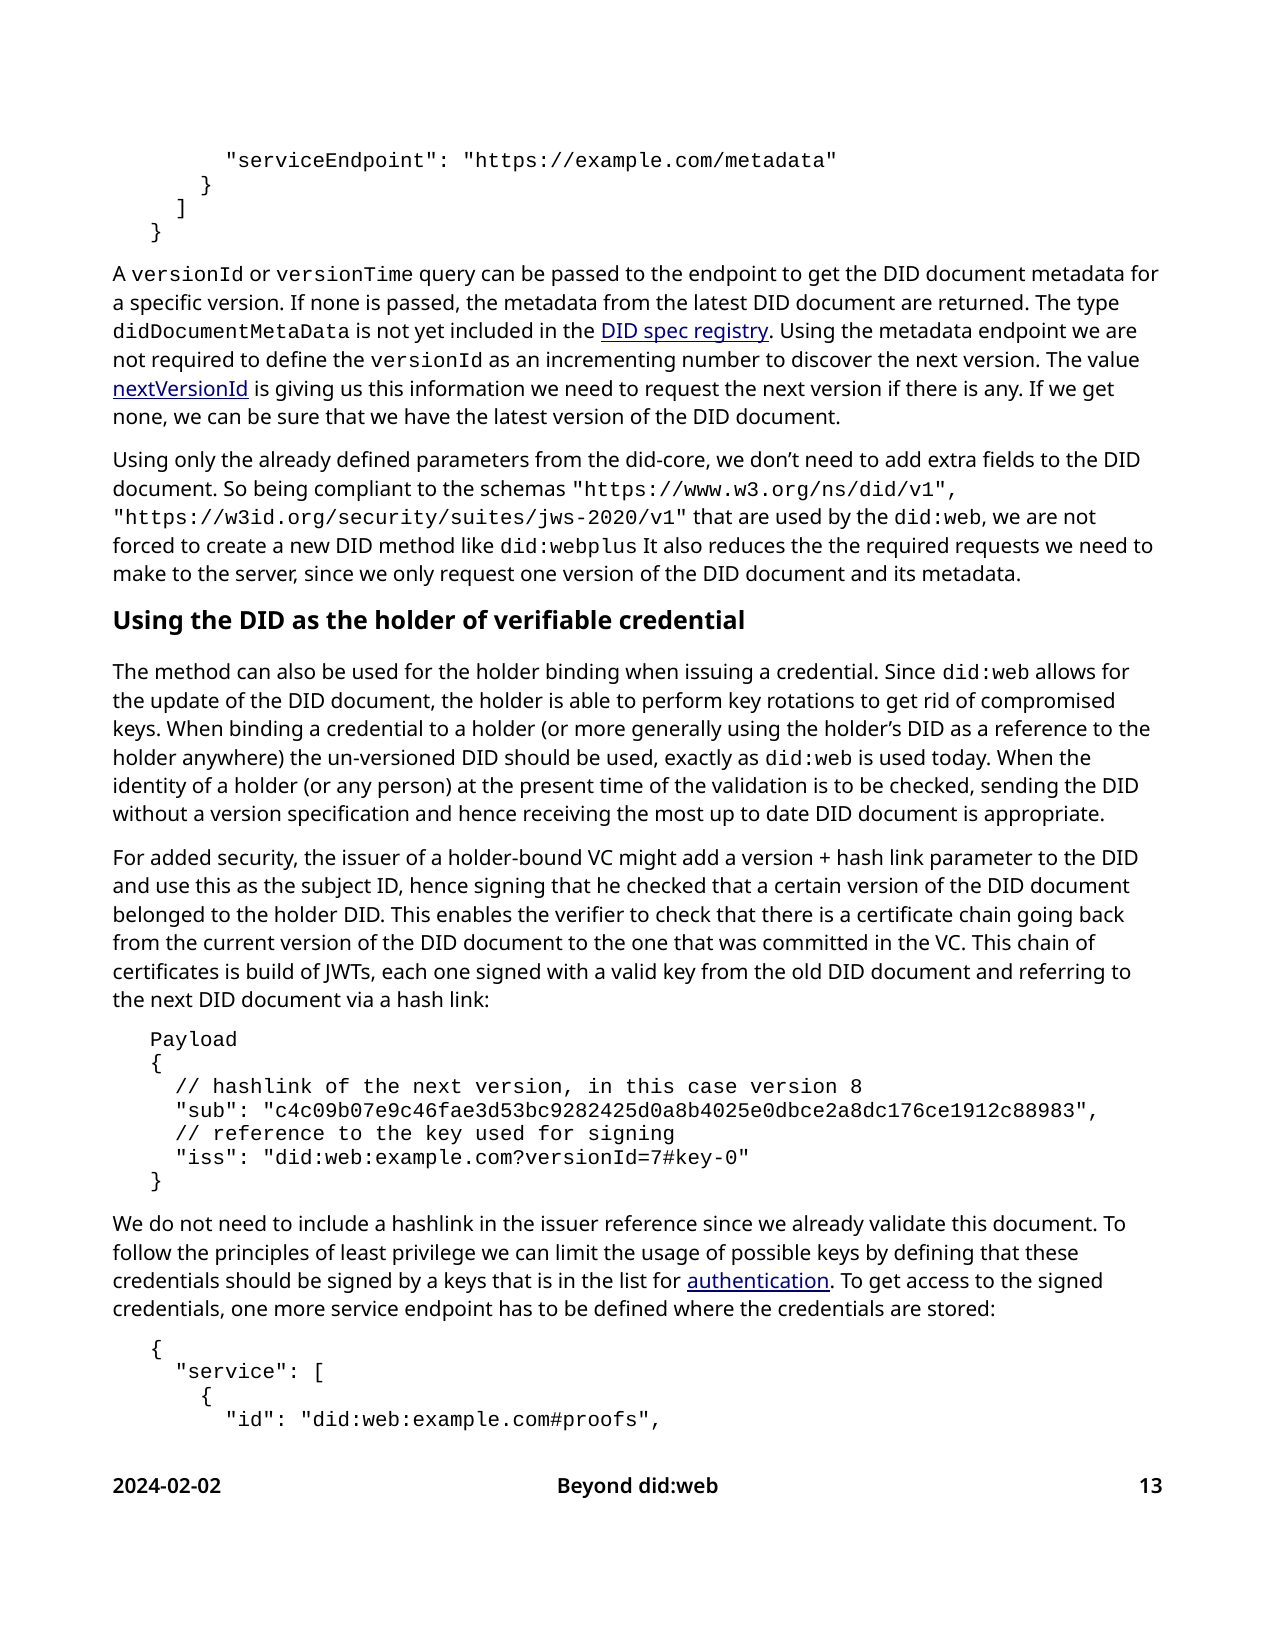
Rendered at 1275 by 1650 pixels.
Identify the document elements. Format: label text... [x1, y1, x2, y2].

text "sub": "c4c09b07e9c46fae3d53bc9282425d0a8b4025e0dbce2a8dc176ce1912c88983", [150, 1099, 1162, 1123]
text "iss": "did:web:example.com?versionId=7#key-0" [150, 1147, 1162, 1171]
text { [150, 1052, 1162, 1076]
text A versionId or versionTime query can be passed to the endpoint to get the DID document metadata for a specific version. If none is passed, the metadata from the latest DID document are returned. The type didDocumentMetaData is not yet included in the DID spec registry. Using the metadata endpoint we are not required to define the versionId as an incrementing number to discover the next version. The value nextVersionId is giving us this information we need to request the next version if there is any. If we get none, we can be sure that we have the latest version of the DID document. [112, 259, 1162, 431]
text For added security, the issuer of a holder-bound VC might add a version + hash link parameter to the DID and use this as the subject ID, hence signing that he checked that a certain version of the DID document belonged to the holder DID. This enables the verifier to check that there is a certificate chain going back from the current version of the DID document to the one that was committed in the VC. This chain of certificates is build of JWTs, each one signed with a valid key from the old DID document and referring to the next DID document via a hash link: [112, 843, 1162, 1014]
text // reference to the key used for signing [150, 1123, 1162, 1147]
text "service": [ [150, 1362, 1162, 1385]
text "serviceEndpoint": "https://example.com/metadata" [150, 150, 1162, 174]
subtitle Using the DID as the holder of verifiable credential [112, 603, 1162, 637]
text Payload [150, 1029, 1162, 1052]
text "id": "did:web:example.com#proofs", [150, 1409, 1162, 1432]
text We do not need to include a hashlink in the issuer reference since we already validate this document. To follow the principles of least privilege we can limit the usage of possible keys by defining that these credentials should be signed by a keys that is in the list for authentication. To get access to the signed credentials, one more service endpoint has to be defined where the credentials are stored: [112, 1209, 1162, 1323]
text } [150, 221, 1162, 244]
text The method can also be used for the holder binding when issuing a credential. Since did:web allows for the update of the DID document, the holder is able to perform key rotations to get rid of compromised keys. When binding a credential to a holder (or more generally using the holder’s DID as a reference to the holder anywhere) the un-versioned DID should be used, exactly as did:web is used today. When the identity of a holder (or any person) at the present time of the validation is to be checked, sending the DID without a version specification and hence receiving the most up to date DID document is appropriate. [112, 657, 1162, 828]
text { [150, 1338, 1162, 1362]
text Using only the already defined parameters from the did-core, we don’t need to add extra fields to the DID document. So being compliant to the schemas "https://www.w3.org/ns/did/v1", "https://w3id.org/security/suites/jws-2020/v1" that are used by the did:web, we are not forced to create a new DID method like did:webplus It also reduces the the required requests we need to make to the server, since we only request one version of the DID document and its metadata. [112, 446, 1162, 588]
text // hashlink of the next version, in this case version 8 [150, 1076, 1162, 1099]
text { [150, 1385, 1162, 1409]
text ] [150, 197, 1162, 221]
text } [150, 174, 1162, 197]
text } [150, 1171, 1162, 1194]
